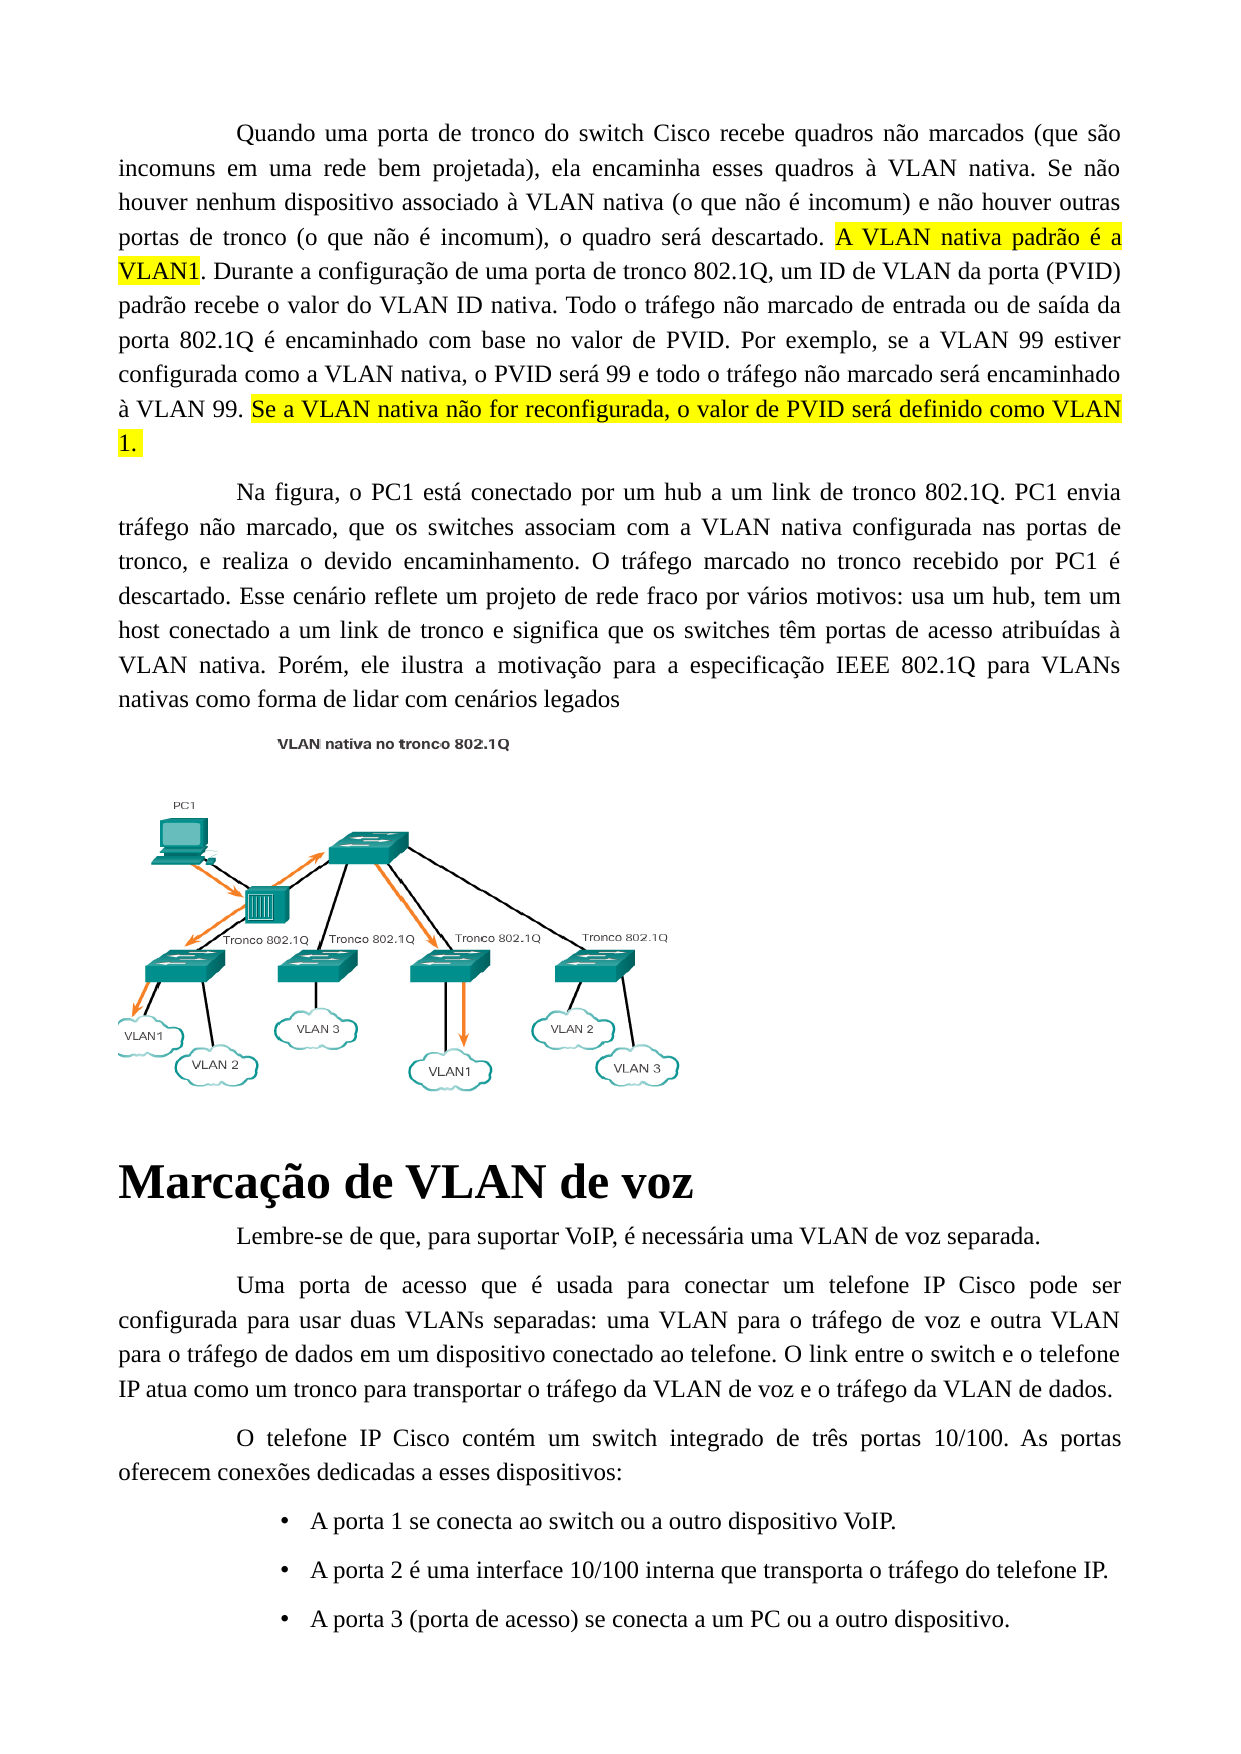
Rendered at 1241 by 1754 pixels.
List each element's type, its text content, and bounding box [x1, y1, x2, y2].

list A porta 3 (porta de acesso) se conecta a um PC ou a outro dispositivo. [162, 1604, 1122, 1633]
subtitle Marcação de VLAN de voz [118, 1151, 1122, 1209]
list A porta 2 é uma interface 10/100 interna que transporta o tráfego do telefone IP. [162, 1556, 1122, 1584]
list A porta 1 se conecta ao switch ou a outro dispositivo VoIP. [162, 1506, 1122, 1535]
picture [118, 733, 684, 1098]
text Na figura, o PC1 está conectado por um hub a um link de tronco 802.1Q. PC1 envia tráfego não marcado, que os switches associam com a VLAN nativa configurada nas portas de tronco, e realiza o devido encaminhamento. O tráfego marcado no tronco recebido por PC1 é descartado. Esse cenário reflete um projeto de rede fraco por vários motivos: usa um hub, tem um host conectado a um link de tronco e significa que os switches têm portas de acesso atribuídas à VLAN nativa. Porém, ele ilustra a motivação para a especificação IEEE 802.1Q para VLANs nativas como forma de lidar com cenários legados [118, 477, 1122, 713]
text O telefone IP Cisco contém um switch integrado de três portas 10/100. As portas oferecem conexões dedicadas a esses dispositivos: [118, 1423, 1122, 1486]
text Uma porta de acesso que é usada para conectar um telefone IP Cisco pode ser configurada para usar duas VLANs separadas: uma VLAN para o tráfego de voz e outra VLAN para o tráfego de dados em um dispositivo conectado ao telefone. O link entre o switch e o telefone IP atua como um tronco para transportar o tráfego da VLAN de voz e o tráfego da VLAN de dados. [118, 1270, 1122, 1403]
text Lembre-se de que, para suportar VoIP, é necessária uma VLAN de voz separada. [118, 1221, 1122, 1250]
text Quando uma porta de tronco do switch Cisco recebe quadros não marcados (que são incomuns em uma rede bem projetada), ela encaminha esses quadros à VLAN nativa. Se não houver nenhum dispositivo associado à VLAN nativa (o que não é incomum) e não houver outras portas de tronco (o que não é incomum), o quadro será descartado. A VLAN nativa padrão é a VLAN1. Durante a configuração de uma porta de tronco 802.1Q, um ID de VLAN da porta (PVID) padrão recebe o valor do VLAN ID nativa. Todo o tráfego não marcado de entrada ou de saída da porta 802.1Q é encaminhado com base no valor de PVID. Por exemplo, se a VLAN 99 estiver configurada como a VLAN nativa, o PVID será 99 e todo o tráfego não marcado será encaminhado à VLAN 99. Se a VLAN nativa não for reconfigurada, o valor de PVID será definido como VLAN 1. [118, 118, 1122, 457]
